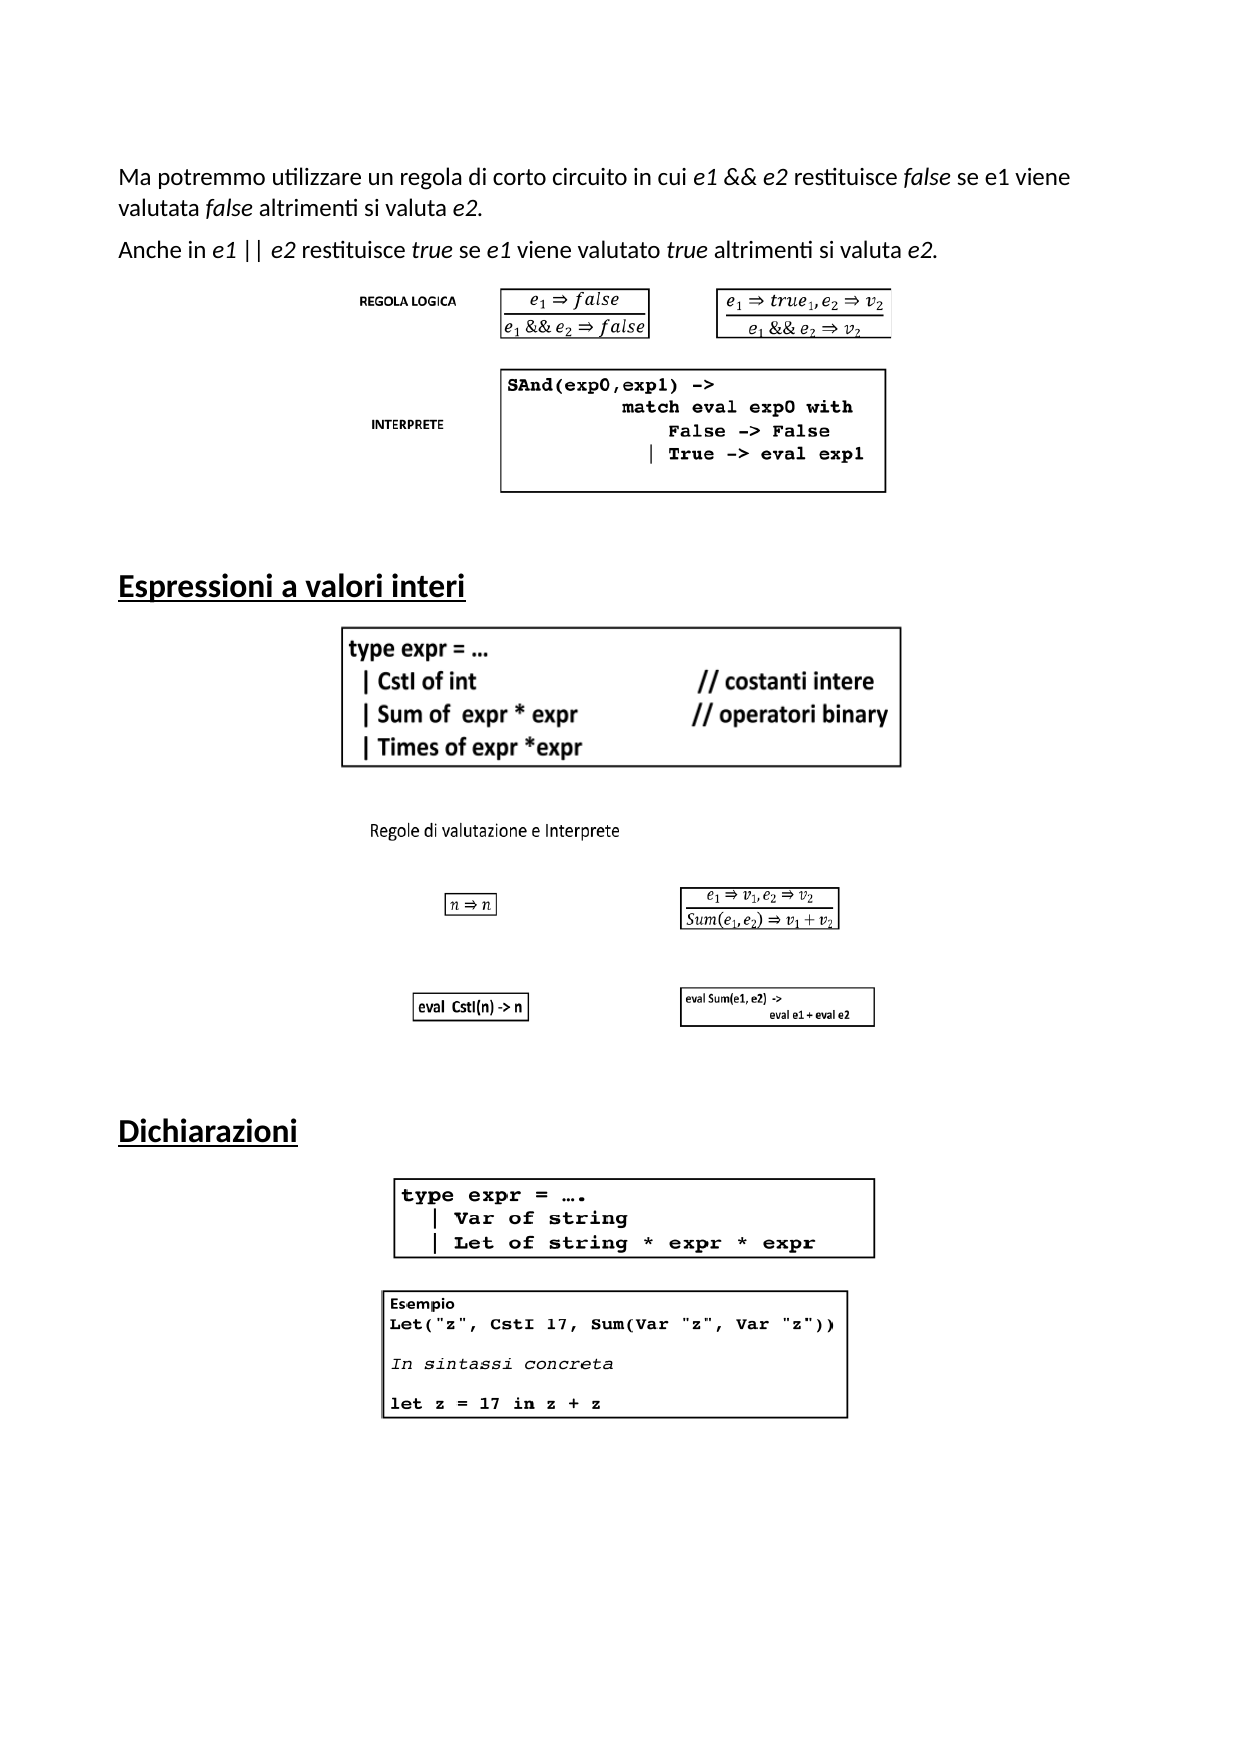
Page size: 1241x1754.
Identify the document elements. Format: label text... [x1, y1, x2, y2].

subtitle Dichiarazioni [118, 1110, 1122, 1151]
text [118, 118, 1122, 149]
subtitle Espressioni a valori interi [118, 565, 1122, 606]
picture [361, 816, 879, 1032]
picture [358, 1163, 882, 1424]
text Ma potremmo utilizzare un regola di corto circuito in cui e1 && e2 restituisce false se e1 viene valutata false altrimenti si valuta e2. [118, 161, 1122, 222]
text Anche in e1 || e2 restituisce true se e1 viene valutato true altrimenti si valuta e2. [118, 235, 1122, 265]
picture [349, 277, 892, 498]
picture [334, 618, 906, 774]
